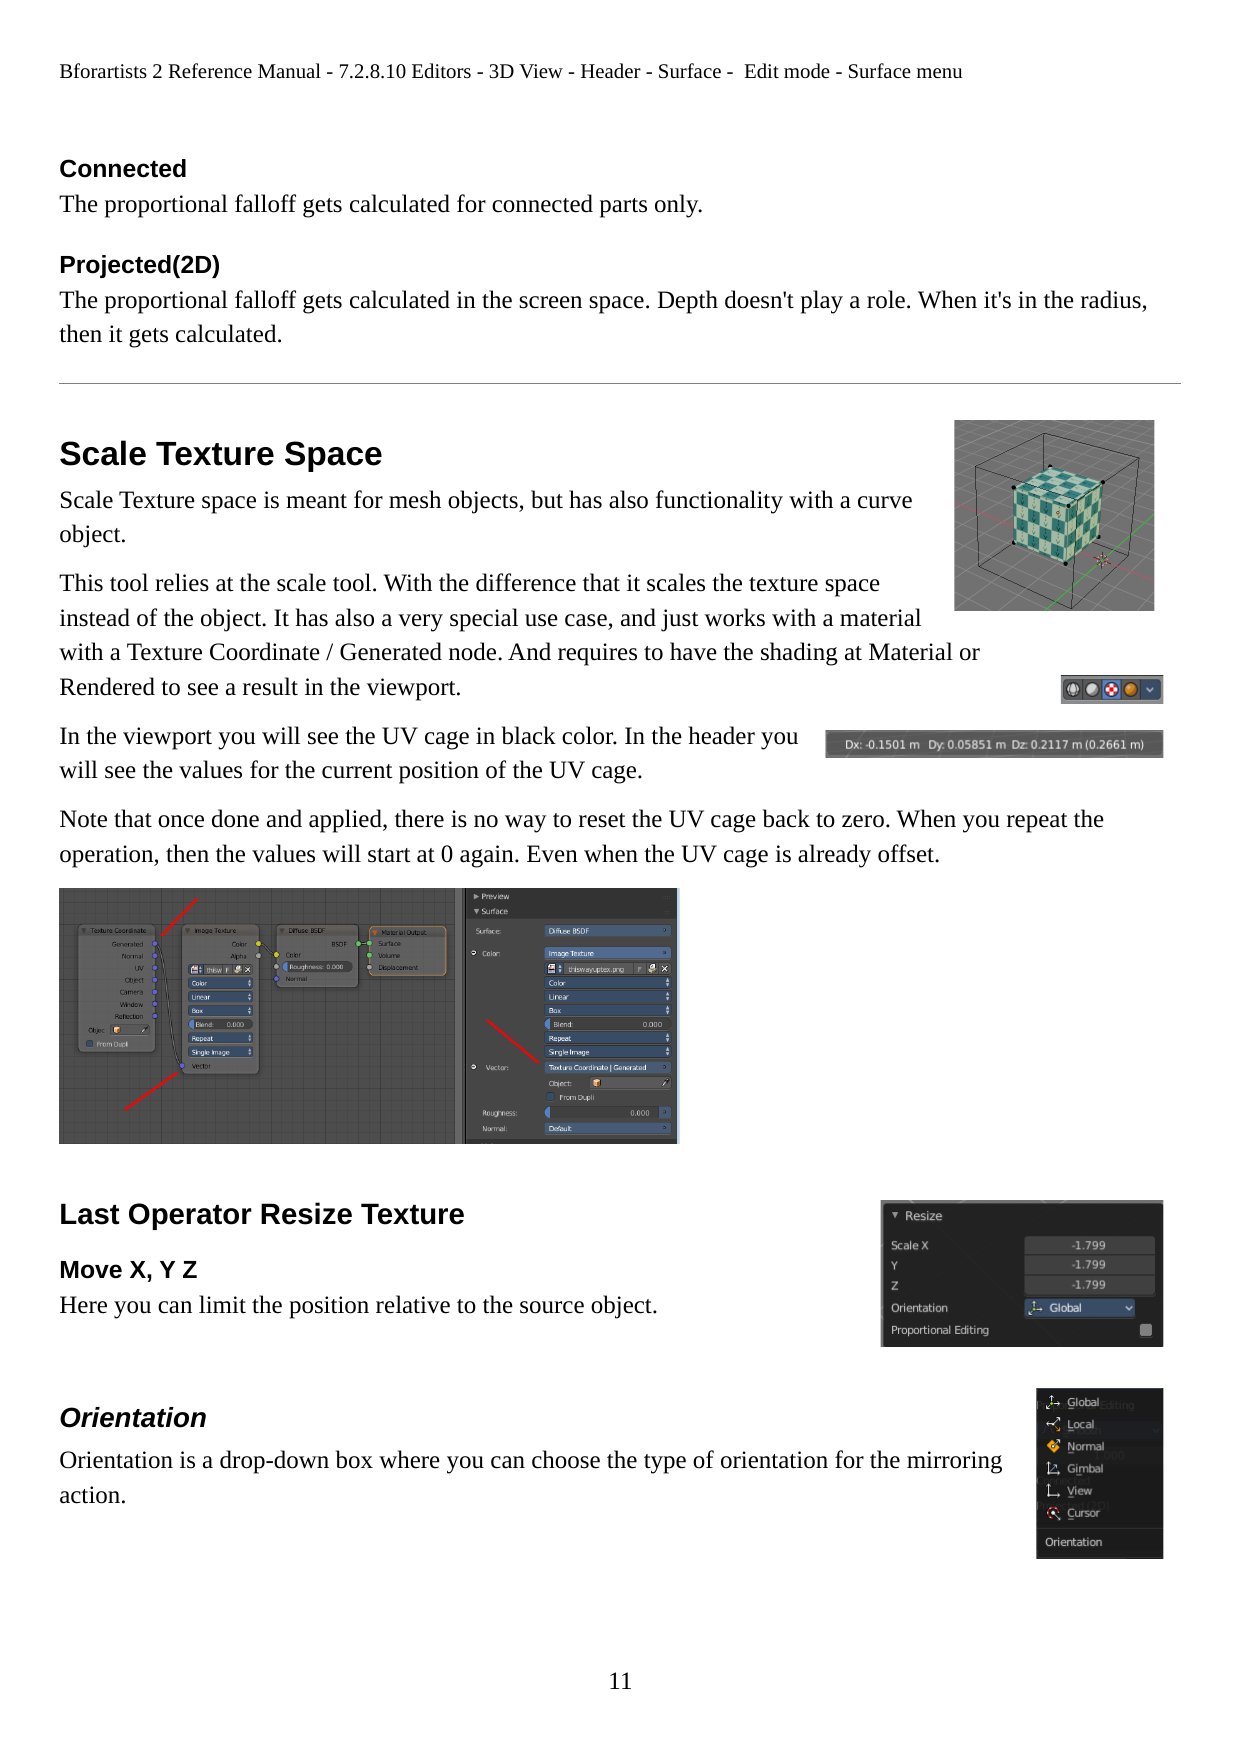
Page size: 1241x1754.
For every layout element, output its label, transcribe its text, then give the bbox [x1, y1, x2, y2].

picture [880, 1200, 1164, 1347]
picture [59, 888, 680, 1144]
text This tool relies at the scale tool. With the difference that it scales the texture space instead of the object. It has also a very special use case, and just works with a material with a Texture Coordinate / Generated node. And requires to have the shading at Material or Rendered to see a result in the viewport. [59, 568, 1181, 700]
subtitle Projected(2D) [59, 250, 1181, 279]
text The proportional falloff gets calculated in the screen space. Depth doesn't play a role. When it's in the radius, then it gets calculated. [59, 285, 1181, 348]
subtitle Last Operator Resize Texture [59, 1197, 1181, 1231]
picture [954, 420, 1155, 611]
subtitle Orientation [59, 1401, 1036, 1433]
text Orientation is a drop-down box where you can choose the type of orientation for the mirroring action. [59, 1445, 1036, 1508]
subtitle [1164, 1401, 1181, 1433]
text The proportional falloff gets calculated for connected parts only. [59, 189, 1181, 217]
picture [1060, 675, 1164, 704]
text Here you can limit the position relative to the source object. [59, 1290, 880, 1319]
subtitle [1155, 433, 1181, 472]
picture [1036, 1388, 1164, 1559]
subtitle Scale Texture Space [59, 433, 954, 472]
text Scale Texture space is meant for mesh objects, but has also functionality with a curve object. [59, 485, 954, 548]
subtitle [1164, 1256, 1181, 1284]
subtitle Connected [59, 154, 1181, 182]
subtitle Move X, Y Z [59, 1256, 880, 1284]
text In the viewport you will see the UV cage in black color. In the header you will see the values for the current position of the UV cage. [59, 721, 1181, 784]
picture [825, 730, 1164, 758]
text Note that once done and applied, there is no way to reset the UV cage back to zero. When you repeat the operation, then the values will start at 0 again. Even when the UV cage is already offset. [59, 804, 1181, 867]
